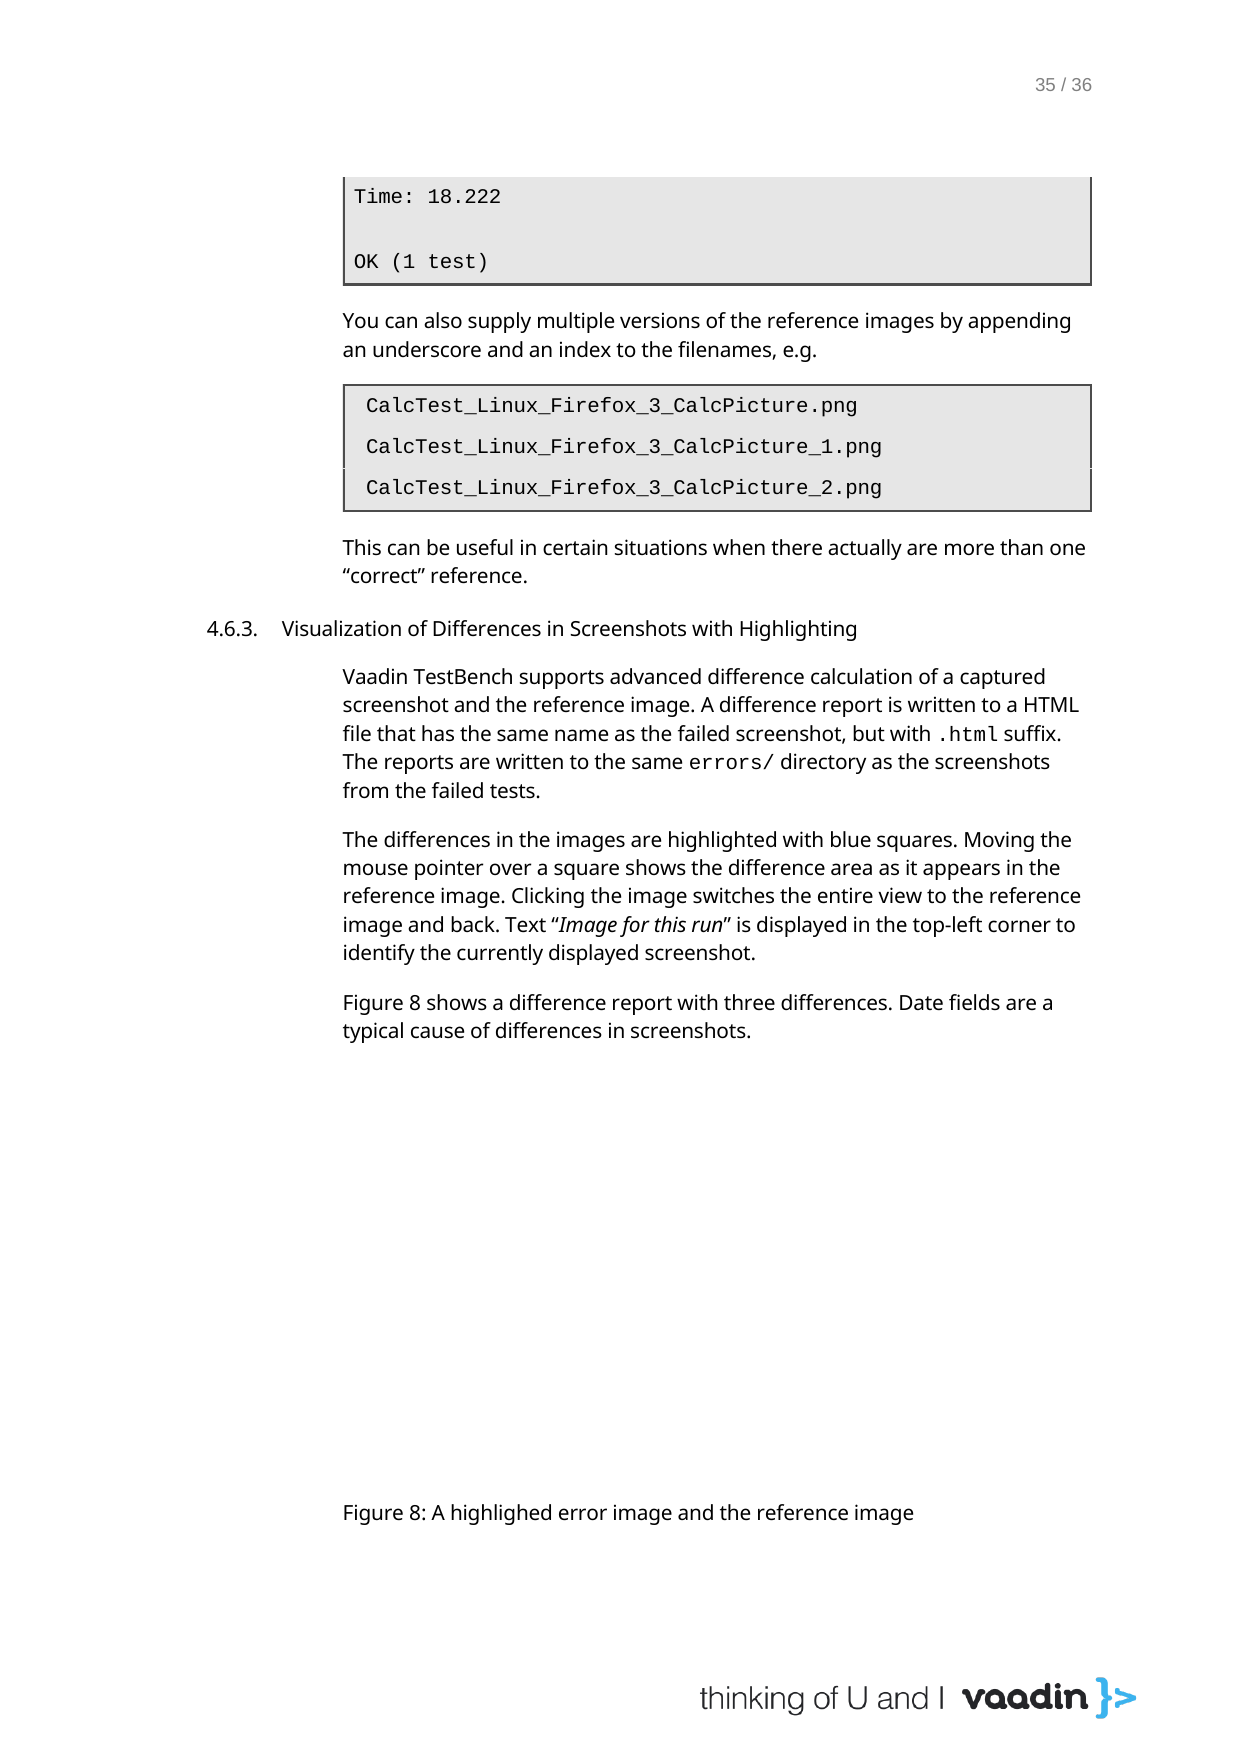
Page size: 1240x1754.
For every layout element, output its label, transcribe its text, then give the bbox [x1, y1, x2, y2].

text CalcTest_Linux_Firefox_3_CalcPicture_1.png [345, 427, 1090, 468]
text The differences in the images are highlighted with blue squares. Moving the mouse pointer over a square shows the difference area as it appears in the reference image. Clicking the image switches the entire view to the reference image and back. Text “Image for this run” is displayed in the top-left corner to identify the currently displayed screenshot. [342, 825, 1092, 967]
text Vaadin TestBench supports advanced difference calculation of a captured screenshot and the reference image. A difference report is written to a HTML file that has the same name as the failed screenshot, but with .html suffix. The reports are written to the same errors/ directory as the screenshots from the failed tests. [342, 662, 1092, 804]
text This can be useful in certain situations when there actually are more than one “correct” reference. [342, 533, 1092, 589]
picture [699, 1673, 1139, 1721]
text CalcTest_Linux_Firefox_3_CalcPicture_2.png [344, 468, 1091, 510]
text Figure 8: A highlighed error image and the reference image [342, 1498, 1092, 1527]
text CalcTest_Linux_Firefox_3_CalcPicture.png [345, 386, 1090, 427]
text You can also supply multiple versions of the reference images by appending an underscore and an index to the filenames, e.g. [342, 306, 1092, 363]
text Figure 8 shows a difference report with three differences. Date fields are a typical cause of differences in screenshots. [342, 988, 1092, 1044]
text Time: 18.222 [345, 177, 1090, 210]
text OK (1 test) [345, 242, 1090, 283]
subtitle Visualization of Differences in Screenshots with Highlighting [207, 614, 1092, 643]
